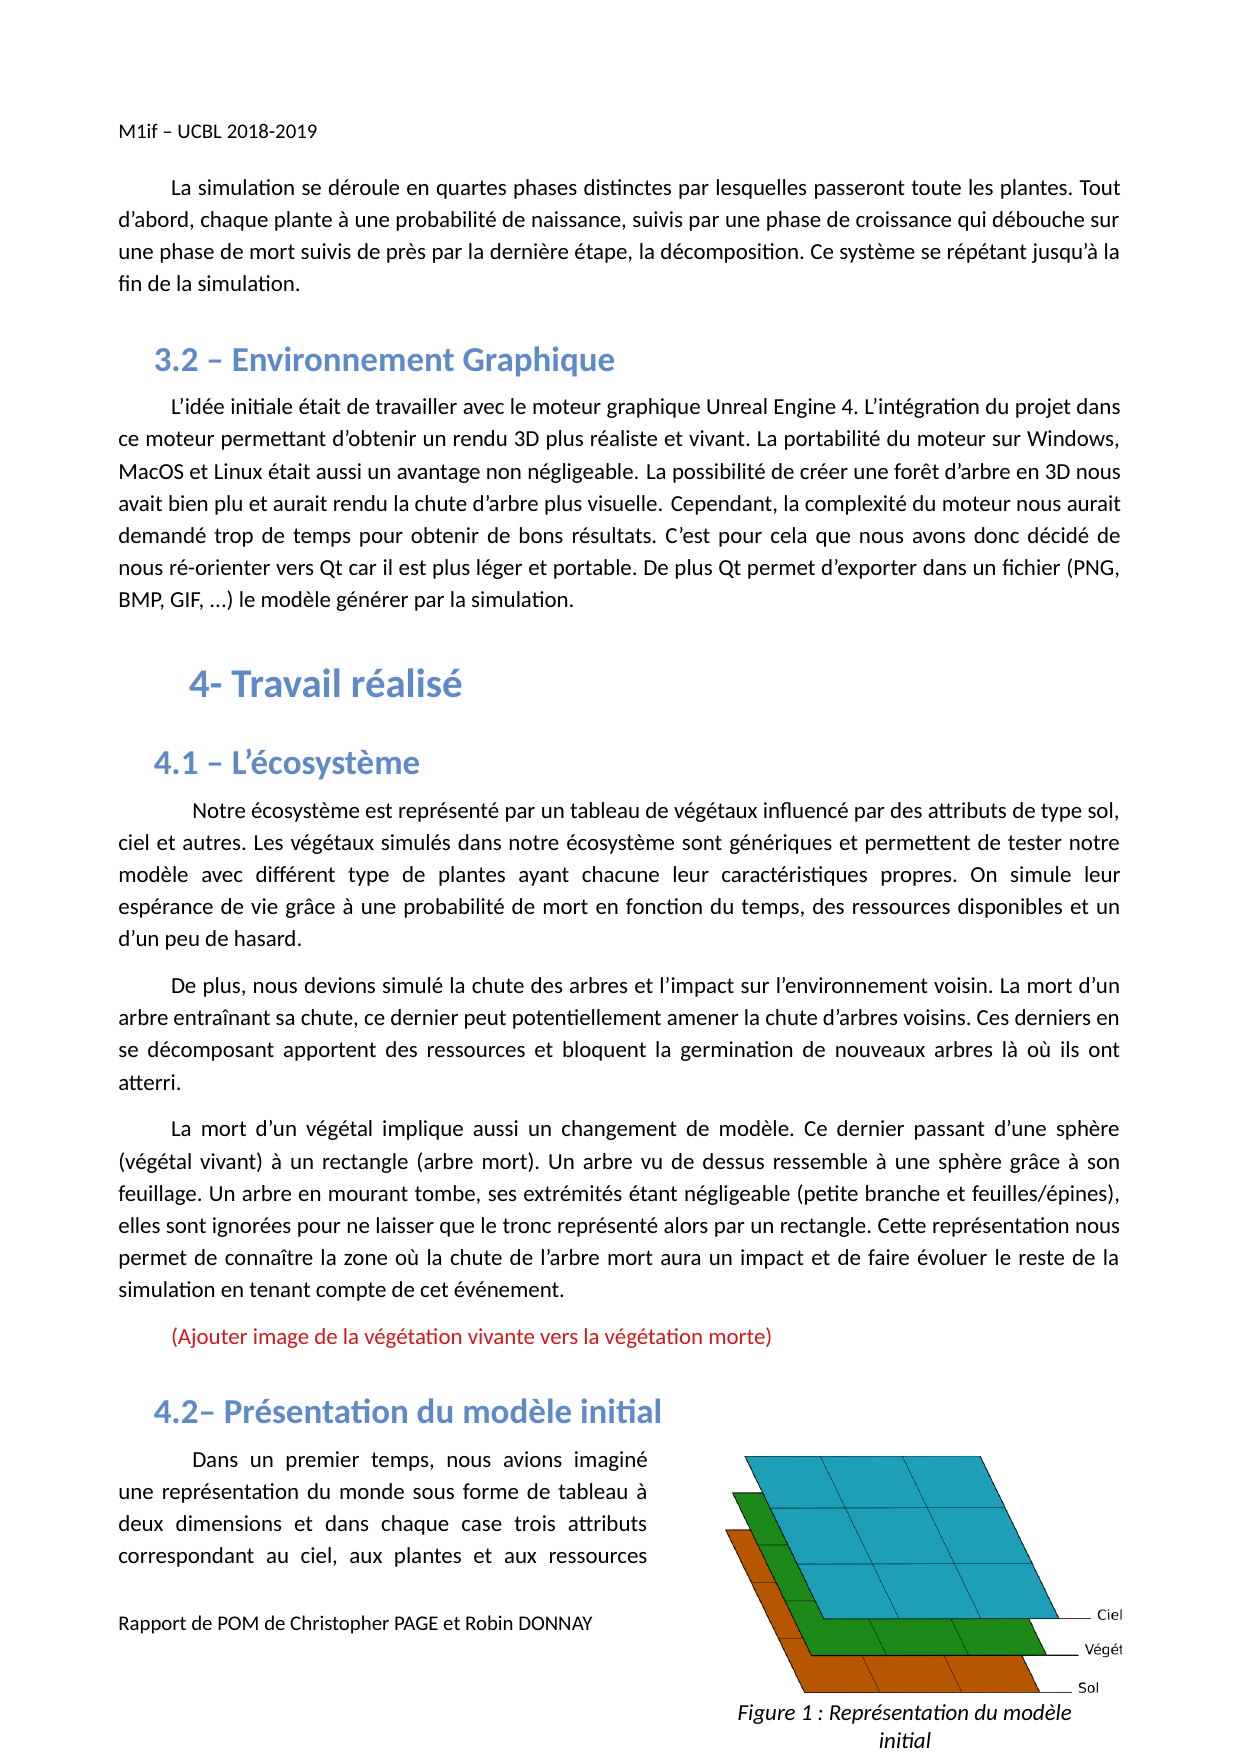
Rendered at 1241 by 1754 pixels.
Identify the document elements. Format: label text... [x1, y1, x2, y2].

picture [725, 1456, 1123, 1693]
subtitle 4.2– Présentation du modèle initial [153, 1390, 1087, 1433]
text La mort d’un végétal implique aussi un changement de modèle. Ce dernier passant d’une sphère (végétal vivant) à un rectangle (arbre mort). Un arbre vu de dessus ressemble à une sphère grâce à son feuillage. Un arbre en mourant tombe, ses extrémités étant négligeable (petite branche et feuilles/épines), elles sont ignorées pour ne laisser que le tronc représenté alors par un rectangle. Cette représentation nous permet de connaître la zone où la chute de l’arbre mort aura un impact et de faire évoluer le reste de la simulation en tenant compte de cet événement. [118, 1114, 1122, 1303]
text La simulation se déroule en quartes phases distinctes par lesquelles passeront toute les plantes. Tout d’abord, chaque plante à une probabilité de naissance, suivis par une phase de croissance qui débouche sur une phase de mort suivis de près par la dernière étape, la décomposition. Ce système se répétant jusqu’à la fin de la simulation. [118, 173, 1122, 298]
subtitle 4.1 – L’écosystème [153, 741, 1087, 783]
text De plus, nous devions simulé la chute des arbres et l’impact sur l’environnement voisin. La mort d’un arbre entraînant sa chute, ce dernier peut potentiellement amener la chute d’arbres voisins. Ces derniers en se décomposant apportent des ressources et bloquent la germination de nouveaux arbres là où ils ont atterri. [118, 971, 1122, 1096]
text L’idée initiale était de travailler avec le moteur graphique Unreal Engine 4. L’intégration du projet dans ce moteur permettant d’obtenir un rendu 3D plus réaliste et vivant. La portabilité du moteur sur Windows, MacOS et Linux était aussi un avantage non négligeable. La possibilité de créer une forêt d’arbre en 3D nous avait bien plu et aurait rendu la chute d’arbre plus visuelle. Cependant, la complexité du moteur nous aurait demandé trop de temps pour obtenir de bons résultats. C’est pour cela que nous avons donc décidé de nous ré-orienter vers Qt car il est plus léger et portable. De plus Qt permet d’exporter dans un fichier (PNG, BMP, GIF, ...) le modèle générer par la simulation. [118, 392, 1122, 613]
subtitle 3.2 – Environnement Graphique [153, 337, 1087, 380]
text Dans un premier temps, nous avions imaginé une représentation du monde sous forme de tableau à deux dimensions et dans chaque case trois attributs correspondant au ciel, aux plantes et aux ressources disponibles sur cette « zone » du monde permettant de modifier sur chaque case les trois domaines. Nous obtenions une représentation 3D du monde assez cubique et coûteuse compte tenu des informations contenu dans certaines case. La plupart des cases de ciel contenant un unique réel représentant l’ensoleillement de la case correspondante. La figure 1 (à droite) montre les 3 couches du modèle. (Effet sandwich des couches ciel et sol sur la végétation, lien trop fort entre les couches sur une case) [118, 1443, 1122, 1754]
text Figure 1 : Représentation du modèle initial [725, 1693, 1087, 1754]
text (Ajouter image de la végétation vivante vers la végétation morte) [118, 1322, 1122, 1350]
subtitle 4- Travail réalisé [189, 657, 1087, 707]
text Notre écosystème est représenté par un tableau de végétaux influencé par des attributs de type sol, ciel et autres. Les végétaux simulés dans notre écosystème sont génériques et permettent de tester notre modèle avec différent type de plantes ayant chacune leur caractéristiques propres. On simule leur espérance de vie grâce à une probabilité de mort en fonction du temps, des ressources disponibles et un d’un peu de hasard. [118, 796, 1122, 952]
